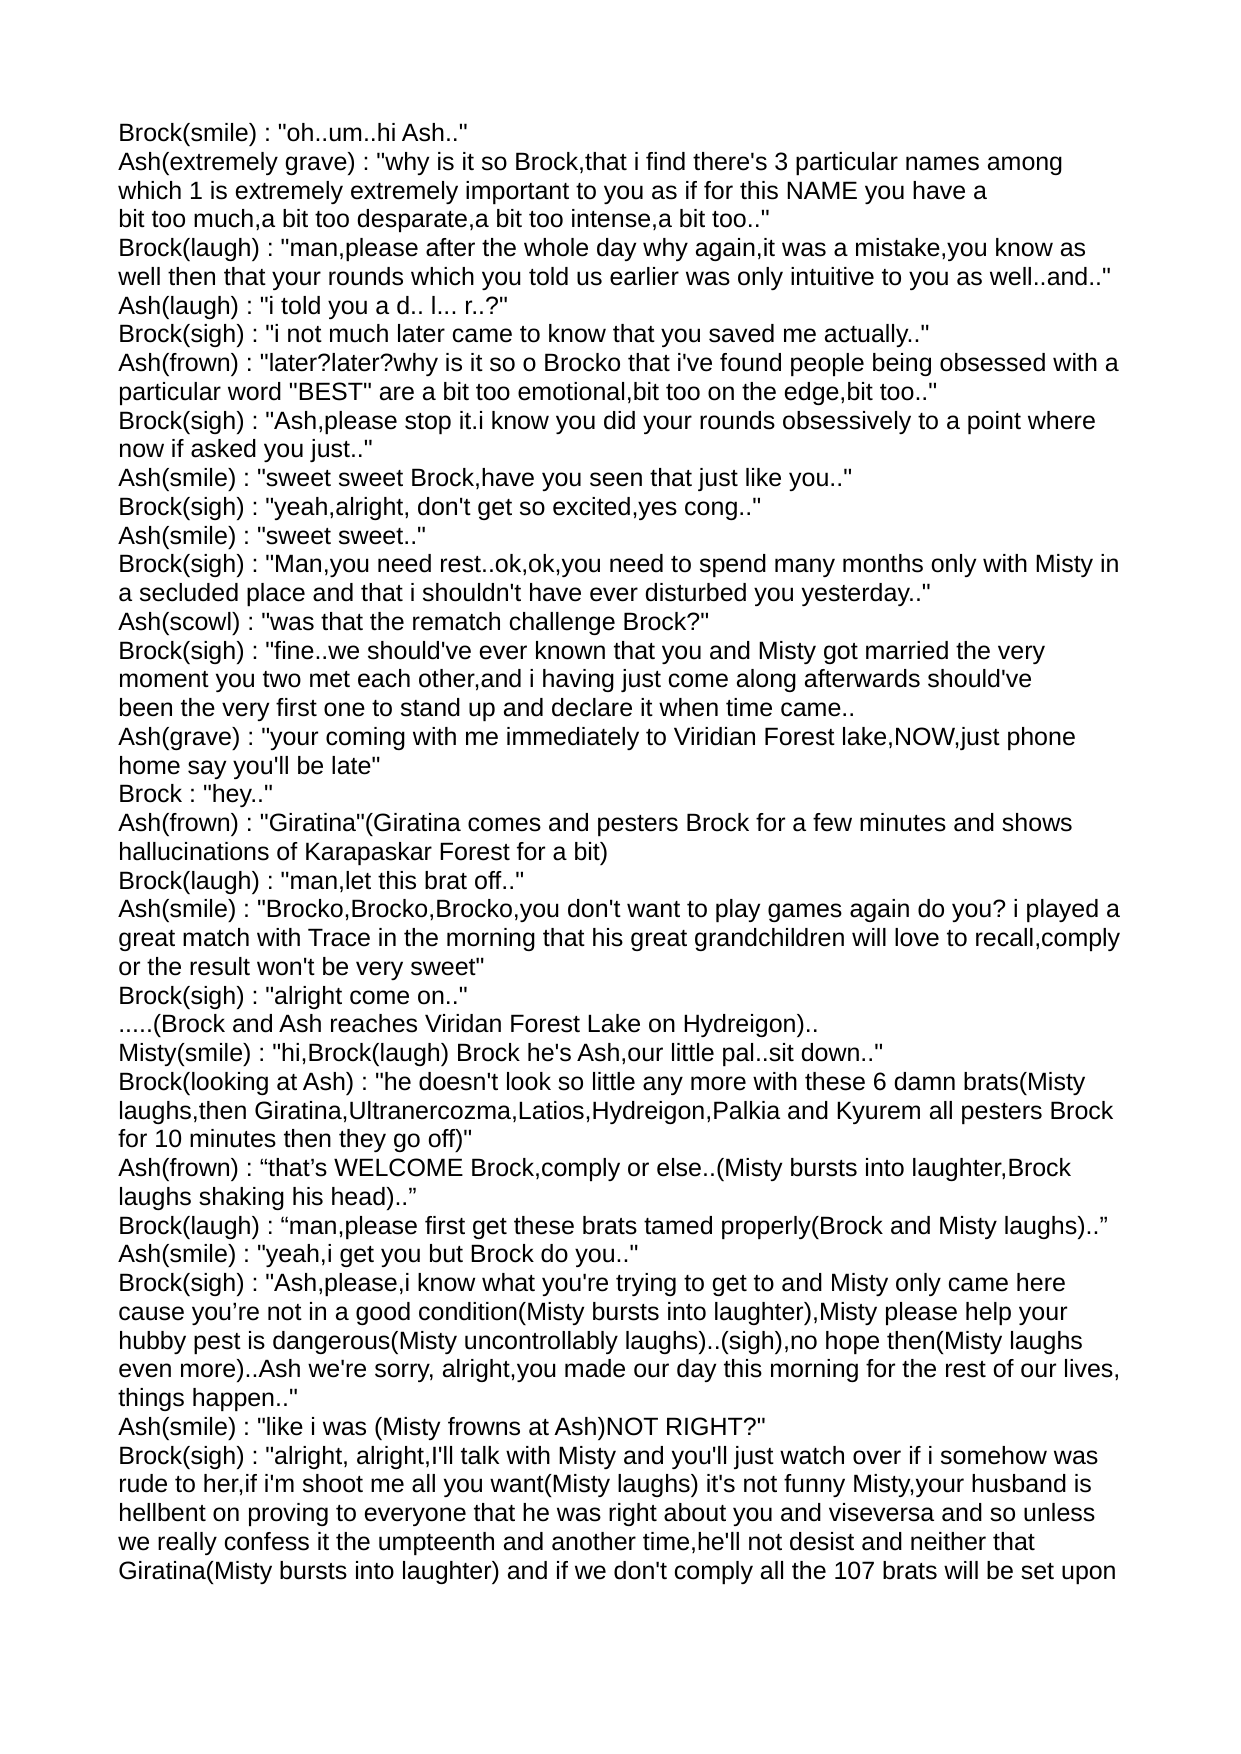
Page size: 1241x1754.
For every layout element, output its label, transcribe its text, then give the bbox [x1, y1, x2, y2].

text Ash(frown) : "Giratina"(Giratina comes and pesters Brock for a few minutes and shows hallucinations of Karapaskar Forest for a bit) [118, 808, 1122, 866]
text Ash(smile) : "sweet sweet.." [118, 521, 1122, 549]
text .....(Brock and Ash reaches Viridan Forest Lake on Hydreigon).. [118, 1009, 1122, 1038]
text Ash(grave) : "your coming with me immediately to Viridian Forest lake,NOW,just phone home say you'll be late" [118, 722, 1122, 779]
text Ash(frown) : “that’s WELCOME Brock,comply or else..(Misty bursts into laughter,Brock laughs shaking his head)..” [118, 1153, 1122, 1211]
text Brock(sigh) : "Ash,please stop it.i know you did your rounds obsessively to a point where now if asked you just.." [118, 406, 1122, 463]
text Ash(scowl) : "was that the rematch challenge Brock?" [118, 607, 1122, 636]
text Brock(sigh) : "i not much later came to know that you saved me actually.." [118, 319, 1122, 348]
text Brock(sigh) : "yeah,alright, don't get so excited,yes cong.." [118, 492, 1122, 521]
text Brock : "hey.." [118, 779, 1122, 808]
text Brock(sigh) : "Man,you need rest..ok,ok,you need to spend many months only with Misty in a secluded place and that i shouldn't have ever disturbed you yesterday.." [118, 549, 1122, 607]
text Brock(sigh) : "fine..we should've ever known that you and Misty got married the very moment you two met each other,and i having just come along afterwards should've [118, 636, 1122, 693]
text Brock(sigh) : "alright come on.." [118, 981, 1122, 1009]
text Brock(sigh) : "Ash,please,i know what you're trying to get to and Misty only came here cause you’re not in a good condition(Misty bursts into laughter),Misty please help your hubby pest is dangerous(Misty uncontrollably laughs)..(sigh),no hope then(Misty laughs even more)..Ash we're sorry, alright,you made our day this morning for the rest of our lives, things happen.." [118, 1268, 1122, 1412]
text Brock(laugh) : “man,please first get these brats tamed properly(Brock and Misty laughs)..” [118, 1211, 1122, 1239]
text Ash(smile) : "sweet sweet Brock,have you seen that just like you.." [118, 463, 1122, 492]
text Ash(frown) : "later?later?why is it so o Brocko that i've found people being obsessed with a particular word "BEST" are a bit too emotional,bit too on the edge,bit too.." [118, 348, 1122, 406]
text Ash(extremely grave) : "why is it so Brock,that i find there's 3 particular names among which 1 is extremely extremely important to you as if for this NAME you have a [118, 147, 1122, 204]
text Ash(laugh) : "i told you a d.. l... r..?" [118, 291, 1122, 319]
text been the very first one to stand up and declare it when time came.. [118, 693, 1122, 722]
text Brock(laugh) : "man,please after the whole day why again,it was a mistake,you know as well then that your rounds which you told us earlier was only intuitive to you as well..and.." [118, 233, 1122, 291]
text Brock(sigh) : "alright, alright,I'll talk with Misty and you'll just watch over if i somehow was rude to her,if i'm shoot me all you want(Misty laughs) it's not funny Misty,your husband is hellbent on proving to everyone that he was right about you and viseversa and so unless we really confess it the umpteenth and another time,he'll not desist and neither that Giratina(Misty bursts into laughter) and if we don't comply all the 107 brats will be set upon [118, 1441, 1122, 1584]
text Ash(smile) : "yeah,i get you but Brock do you.." [118, 1239, 1122, 1268]
text bit too much,a bit too desparate,a bit too intense,a bit too.." [118, 204, 1122, 233]
text Brock(smile) : "oh..um..hi Ash.." [118, 118, 1122, 147]
text Misty(smile) : "hi,Brock(laugh) Brock he's Ash,our little pal..sit down.." [118, 1038, 1122, 1067]
text Ash(smile) : "Brocko,Brocko,Brocko,you don't want to play games again do you? i played a great match with Trace in the morning that his great grandchildren will love to recall,comply or the result won't be very sweet" [118, 894, 1122, 981]
text Brock(looking at Ash) : "he doesn't look so little any more with these 6 damn brats(Misty laughs,then Giratina,Ultranercozma,Latios,Hydreigon,Palkia and Kyurem all pesters Brock for 10 minutes then they go off)" [118, 1067, 1122, 1153]
text Ash(smile) : "like i was (Misty frowns at Ash)NOT RIGHT?" [118, 1412, 1122, 1441]
text Brock(laugh) : "man,let this brat off.." [118, 866, 1122, 894]
